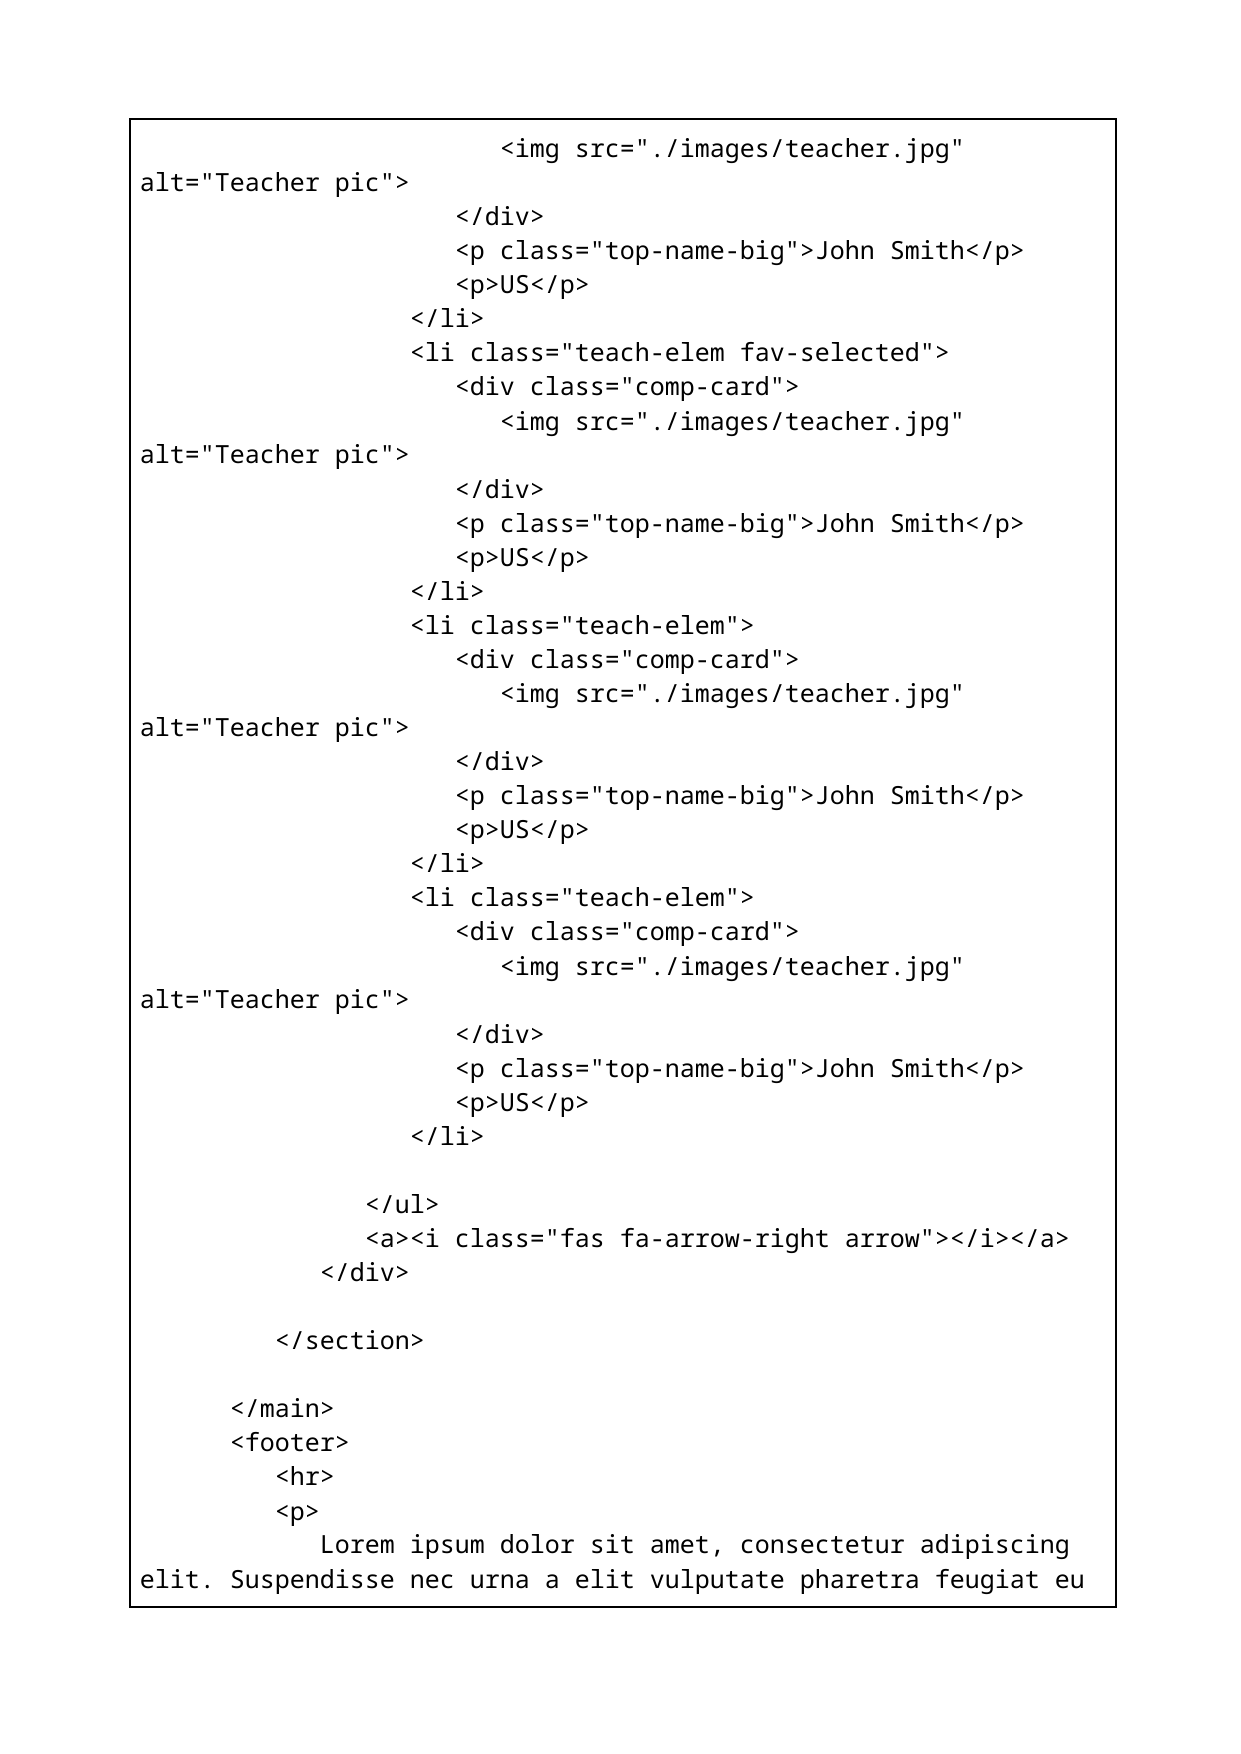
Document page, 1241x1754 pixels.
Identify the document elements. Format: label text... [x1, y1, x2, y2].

table_cell <img src="./images/teacher.jpg" alt="Teacher pic"> </div> <p class="top-name-big">John Smith</p> <p>US</p> </li> <li class="teach-elem fav-selected"> <div class="comp-card"> <img src="./images/teacher.jpg" alt="Teacher pic"> </div> <p class="top-name-big">John Smith</p> <p>US</p> </li> <li class="teach-elem"> <div class="comp-card"> <img src="./images/teacher.jpg" alt="Teacher pic"> </div> <p class="top-name-big">John Smith</p> <p>US</p> </li> <li class="teach-elem"> <div class="comp-card"> <img src="./images/teacher.jpg" alt="Teacher pic"> </div> <p class="top-name-big">John Smith</p> <p>US</p> </li> </ul> <a><i class="fas fa-arrow-right arrow"></i></a> </div> </section> </main> <footer> <hr> <p> Lorem ipsum dolor sit amet, consectetur adipiscing elit. Suspendisse nec urna a elit vulputate pharetra feugiat eu [131, 120, 1115, 1606]
